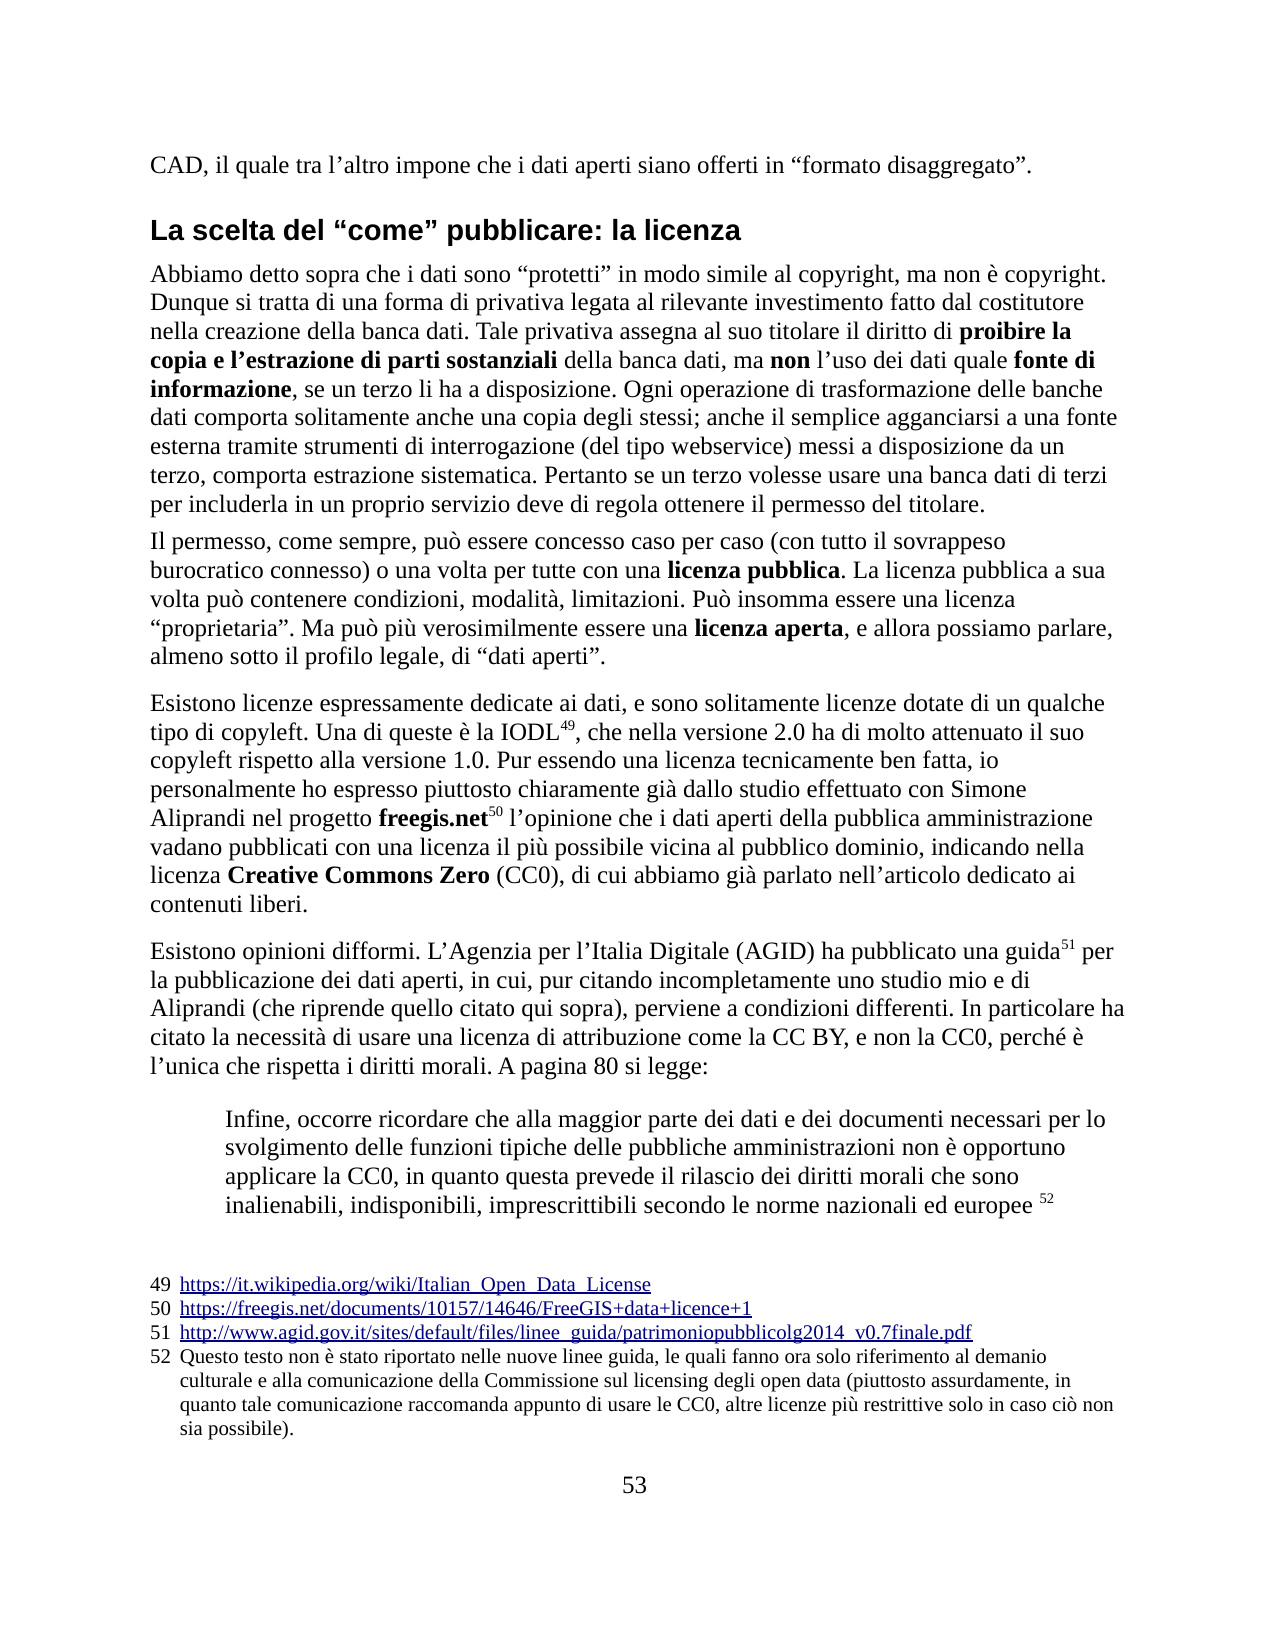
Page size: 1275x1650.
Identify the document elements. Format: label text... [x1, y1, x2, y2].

text https://it.wikipedia.org/wiki/Italian_Open_Data_License [150, 1272, 1125, 1296]
text Esistono licenze espressamente dedicate ai dati, e sono solitamente licenze dotate di un qualche tipo di copyleft. Una di queste è la IODL, che nella versione 2.0 ha di molto attenuato il suo copyleft rispetto alla versione 1.0. Pur essendo una licenza tecnicamente ben fatta, io personalmente ho espresso piuttosto chiaramente già dallo studio effettuato con Simone Aliprandi nel progetto freegis.net l’opinione che i dati aperti della pubblica amministrazione vadano pubblicati con una licenza il più possibile vicina al pubblico dominio, indicando nella licenza Creative Commons Zero (CC0), di cui abbiamo già parlato nell’articolo dedicato ai contenuti liberi. [150, 688, 1125, 918]
text Infine, occorre ricordare che alla maggior parte dei dati e dei documenti necessari per lo svolgimento delle funzioni tipiche delle pubbliche amministrazioni non è opportuno applicare la CC0, in quanto questa prevede il rilascio dei diritti morali che sono inalienabili, indisponibili, imprescrittibili secondo le norme nazionali ed europee [225, 1104, 1125, 1219]
text Questo testo non è stato riportato nelle nuove linee guida, le quali fanno ora solo riferimento al demanio culturale e alla comunicazione della Commissione sul licensing degli open data (piuttosto assurdamente, in quanto tale comunicazione raccomanda appunto di usare le CC0, altre licenze più restrittive solo in caso ciò non sia possibile). [150, 1344, 1125, 1440]
text In molti casi, dunque, la pubblica amministrazione non è arbitra di decidere il “se” rendere disponibili a terzi alcuni set di dati. Può però essere arbitra di stabilire il “come”? In senso assoluto no. La stessa direttiva PSI pone alcuni paletti e requisiti (tendenziale gratuità o rimborso del costo marginale di diffusione, non discriminazione, divieto di accordi esclusivi). Inoltre vale nel nostro paese il principio “open by default”, ovvero, qualora un dataset è pubblicato, e non è espressa una licenza, si deve presumere che tali dati sono liberi per ogni utilizzo, compreso quello commerciale. Si tratta dell’art. 52 del Codice dell’Amministrazione Digitale, “CAD”, che fa riferimento, per la definizione di dato aperto, alla lettera b) del comma 3 dell’art. 68 del CAD, il quale tra l’altro impone che i dati aperti siano offerti in “formato disaggregato”. [150, 150, 1125, 179]
text Il permesso, come sempre, può essere concesso caso per caso (con tutto il sovrappeso burocratico connesso) o una volta per tutte con una licenza pubblica. La licenza pubblica a sua volta può contenere condizioni, modalità, limitazioni. Può insomma essere una licenza “proprietaria”. Ma può più verosimilmente essere una licenza aperta, e allora possiamo parlare, almeno sotto il profilo legale, di “dati aperti”. [150, 526, 1125, 670]
text Esistono opinioni difformi. L’Agenzia per l’Italia Digitale (AGID) ha pubblicato una guida per la pubblicazione dei dati aperti, in cui, pur citando incompletamente uno studio mio e di Aliprandi (che riprende quello citato qui sopra), perviene a condizioni differenti. In particolare ha citato la necessità di usare una licenza di attribuzione come la CC BY, e non la CC0, perché è l’unica che rispetta i diritti morali. A pagina 80 si legge: [150, 936, 1125, 1080]
text https://freegis.net/documents/10157/14646/FreeGIS+data+licence+1 [150, 1296, 1125, 1320]
text Abbiamo detto sopra che i dati sono “protetti” in modo simile al copyright, ma non è copyright. Dunque si tratta di una forma di privativa legata al rilevante investimento fatto dal costitutore nella creazione della banca dati. Tale privativa assegna al suo titolare il diritto di proibire la copia e l’estrazione di parti sostanziali della banca dati, ma non l’uso dei dati quale fonte di informazione, se un terzo li ha a disposizione. Ogni operazione di trasformazione delle banche dati comporta solitamente anche una copia degli stessi; anche il semplice agganciarsi a una fonte esterna tramite strumenti di interrogazione (del tipo webservice) messi a disposizione da un terzo, comporta estrazione sistematica. Pertanto se un terzo volesse usare una banca dati di terzi per includerla in un proprio servizio deve di regola ottenere il permesso del titolare. [150, 259, 1125, 517]
text http://www.agid.gov.it/sites/default/files/linee_guida/patrimoniopubblicolg2014_v0.7finale.pdf [150, 1320, 1125, 1344]
subtitle La scelta del “come” pubblicare: la licenza [150, 213, 1125, 246]
